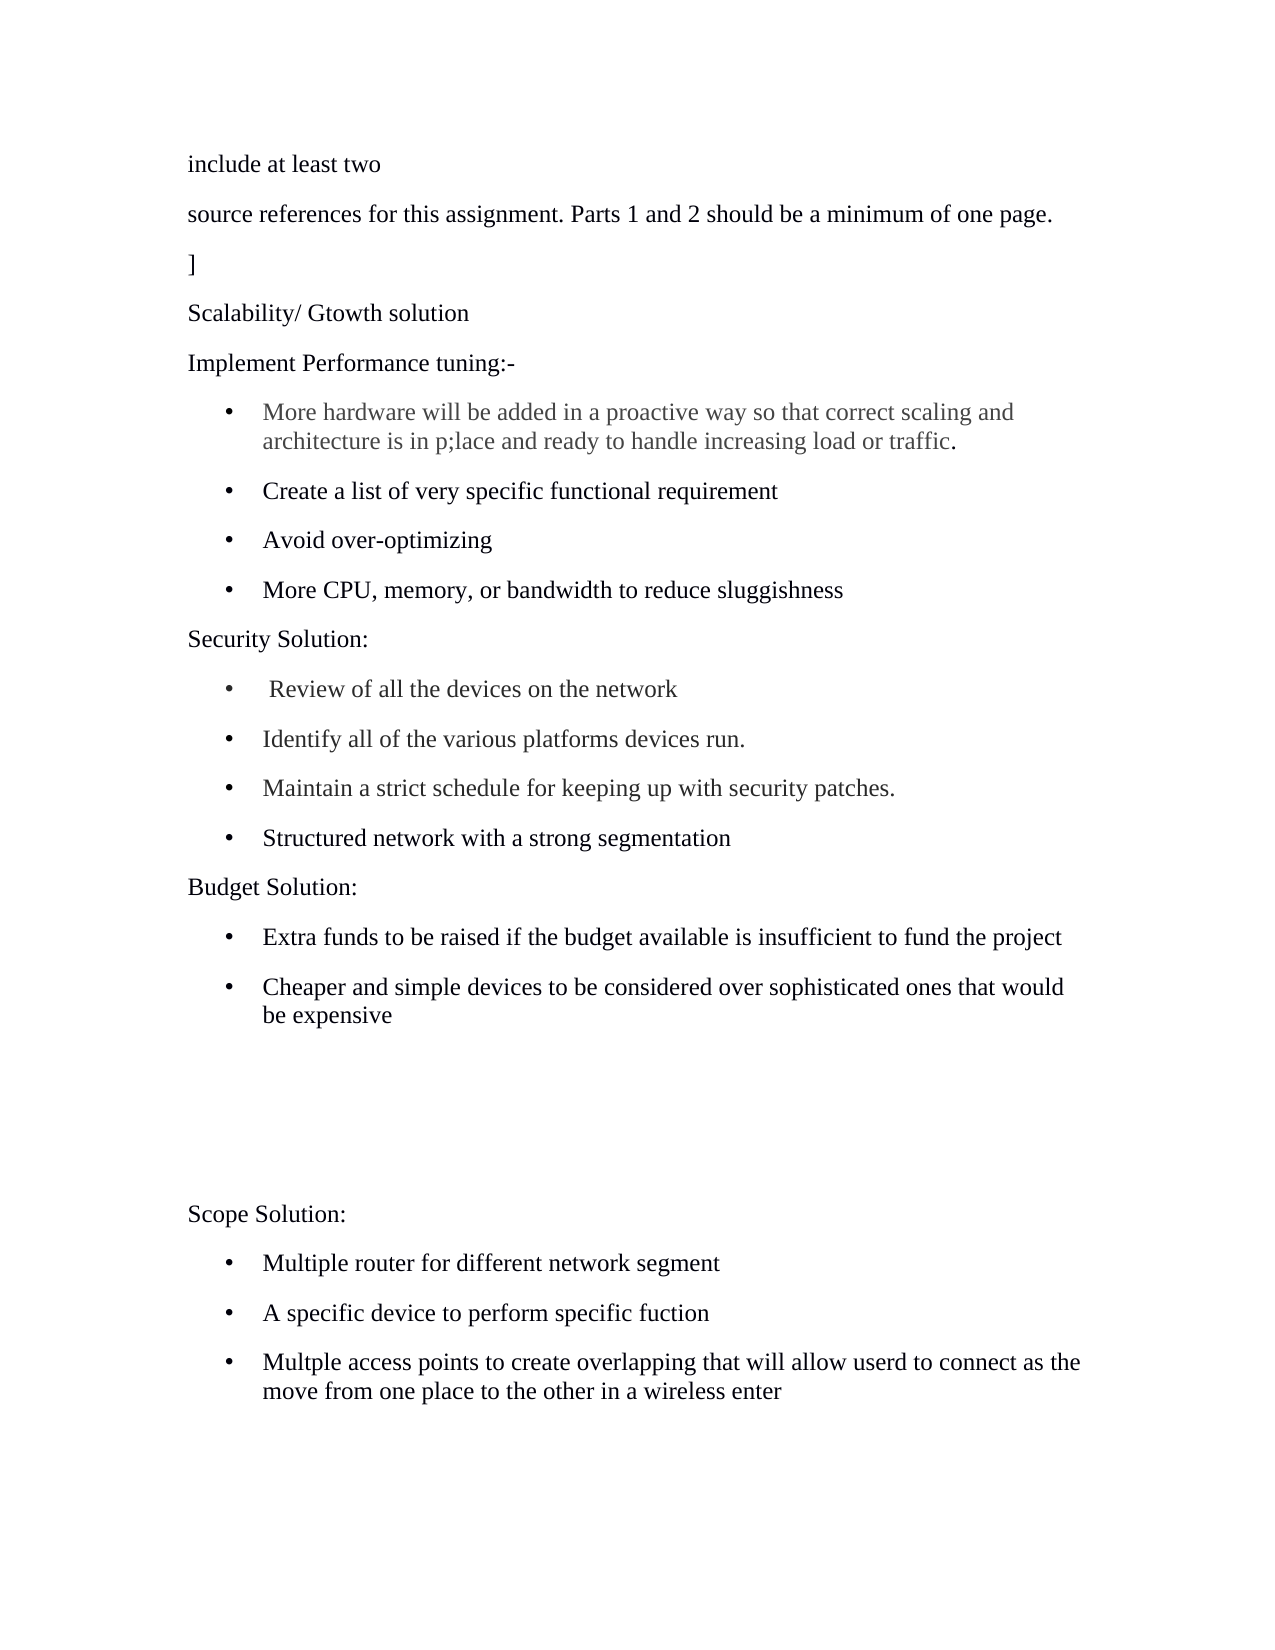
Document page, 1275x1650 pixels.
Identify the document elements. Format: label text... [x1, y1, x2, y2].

list More CPU, memory, or bandwidth to reduce sluggishness [225, 575, 1087, 604]
text Budget Solution: [187, 873, 1087, 902]
text Security Solution: [187, 625, 1087, 654]
list Maintain a strict schedule for keeping up with security patches. [225, 774, 1087, 802]
list Multiple router for different network segment [225, 1249, 1087, 1277]
list Extra funds to be raised if the budget available is insufficient to fund the project [225, 922, 1087, 951]
text include at least two [187, 150, 1087, 179]
list Cheaper and simple devices to be considered over sophisticated ones that would be expensive [225, 972, 1087, 1029]
text source references for this assignment. Parts 1 and 2 should be a minimum of one page. [187, 199, 1087, 228]
list Identify all of the various platforms devices run. [225, 724, 1087, 753]
list Create a list of very specific functional requirement [225, 476, 1087, 505]
text Implement Performance tuning:- [187, 348, 1087, 377]
list Avoid over-optimizing [225, 526, 1087, 554]
list Structured network with a strong segmentation [225, 823, 1087, 852]
list More hardware will be added in a proactive way so that correct scaling and architecture is in p;lace and ready to handle increasing load or traffic. [225, 398, 1087, 455]
list Multple access points to create overlapping that will allow userd to connect as the move from one place to the other in a wireless enter [225, 1348, 1087, 1405]
text ] [187, 249, 1087, 278]
text Scope Solution: [187, 1199, 1087, 1228]
list Review of all the devices on the network [225, 674, 1087, 703]
text Scalability/ Gtowth solution [187, 299, 1087, 327]
list A specific device to perform specific fuction [225, 1298, 1087, 1327]
